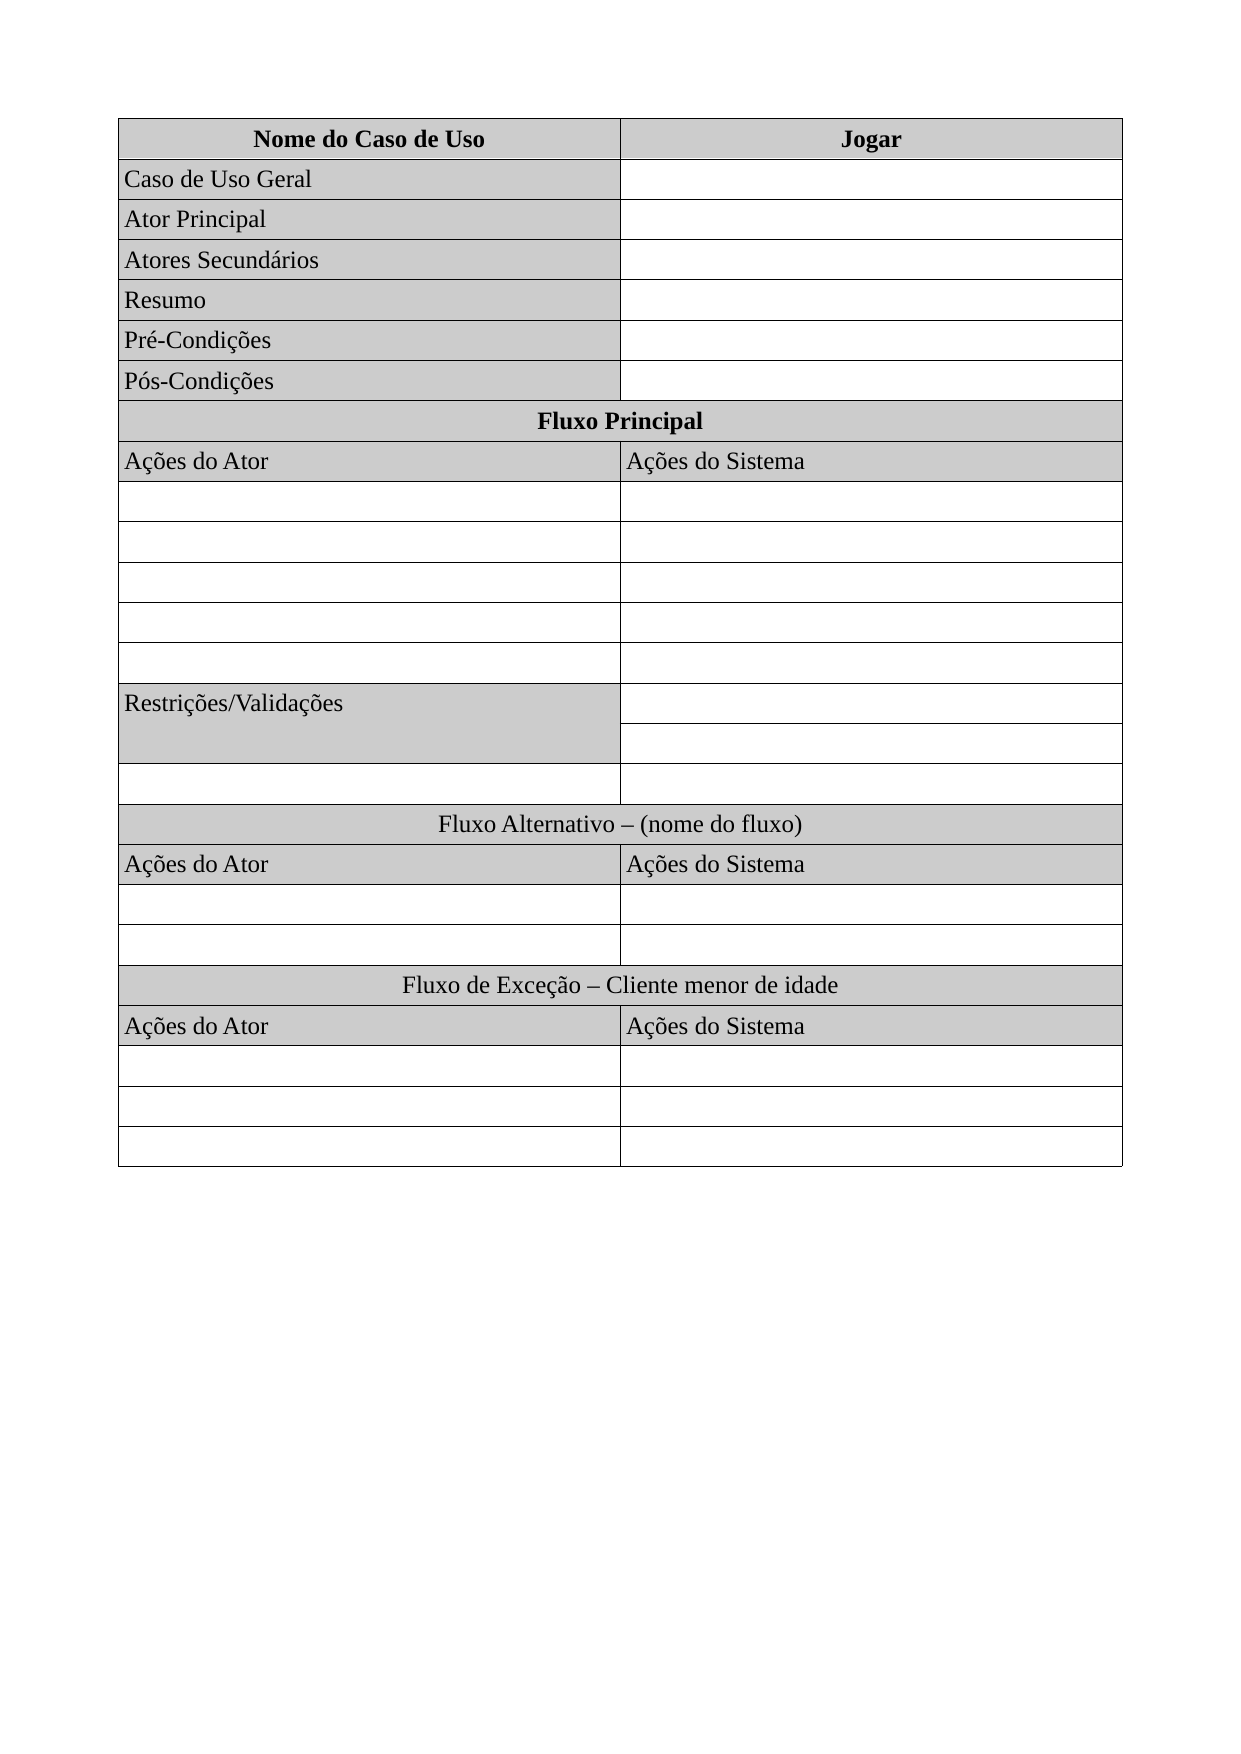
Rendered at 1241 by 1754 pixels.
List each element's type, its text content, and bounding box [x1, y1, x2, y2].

table_cell Ações do Sistema [621, 1006, 1122, 1045]
table_cell Ações do Sistema [621, 442, 1122, 481]
table_cell Ações do Ator [119, 845, 620, 884]
table_cell [119, 1127, 620, 1166]
table_cell Ator Principal [119, 200, 620, 239]
table_cell [621, 200, 1122, 239]
table_cell [621, 280, 1122, 320]
table_cell [119, 482, 620, 521]
table_cell [621, 482, 1122, 521]
table_cell Fluxo de Exceção – Cliente menor de idade [119, 966, 1122, 1005]
table_cell [621, 724, 1122, 763]
table_cell [621, 1087, 1122, 1126]
table_cell Fluxo Alternativo – (nome do fluxo) [119, 805, 1122, 844]
table_cell [621, 563, 1122, 602]
table_cell [119, 764, 620, 803]
table_cell Caso de Uso Geral [119, 160, 620, 199]
table_cell [621, 684, 1122, 723]
table_cell [621, 240, 1122, 279]
table_cell [621, 321, 1122, 360]
table_cell [621, 603, 1122, 642]
table_cell [119, 1046, 620, 1086]
table_cell Resumo [119, 280, 620, 320]
table_cell Pré-Condições [119, 321, 620, 360]
table_header Jogar [621, 119, 1122, 158]
table_cell [119, 522, 620, 562]
table_cell [621, 925, 1122, 965]
table_header Nome do Caso de Uso [119, 119, 620, 158]
table_cell Fluxo Principal [119, 401, 1122, 441]
table_cell [621, 522, 1122, 562]
table_cell [119, 563, 620, 602]
table_cell [621, 643, 1122, 682]
table_cell [119, 885, 620, 924]
table_cell Pós-Condições [119, 361, 620, 400]
table_cell [119, 925, 620, 965]
table_cell Atores Secundários [119, 240, 620, 279]
table_cell Ações do Ator [119, 442, 620, 481]
table_cell [621, 160, 1122, 199]
table_cell [621, 764, 1122, 803]
table_cell [621, 361, 1122, 400]
table_cell [621, 885, 1122, 924]
table_cell [119, 643, 620, 682]
table_cell Ações do Ator [119, 1006, 620, 1045]
table_cell Restrições/Validações [119, 684, 620, 763]
table_cell [119, 603, 620, 642]
table_cell [621, 1127, 1122, 1166]
table_cell [621, 1046, 1122, 1086]
table_cell [119, 1087, 620, 1126]
table_cell Ações do Sistema [621, 845, 1122, 884]
